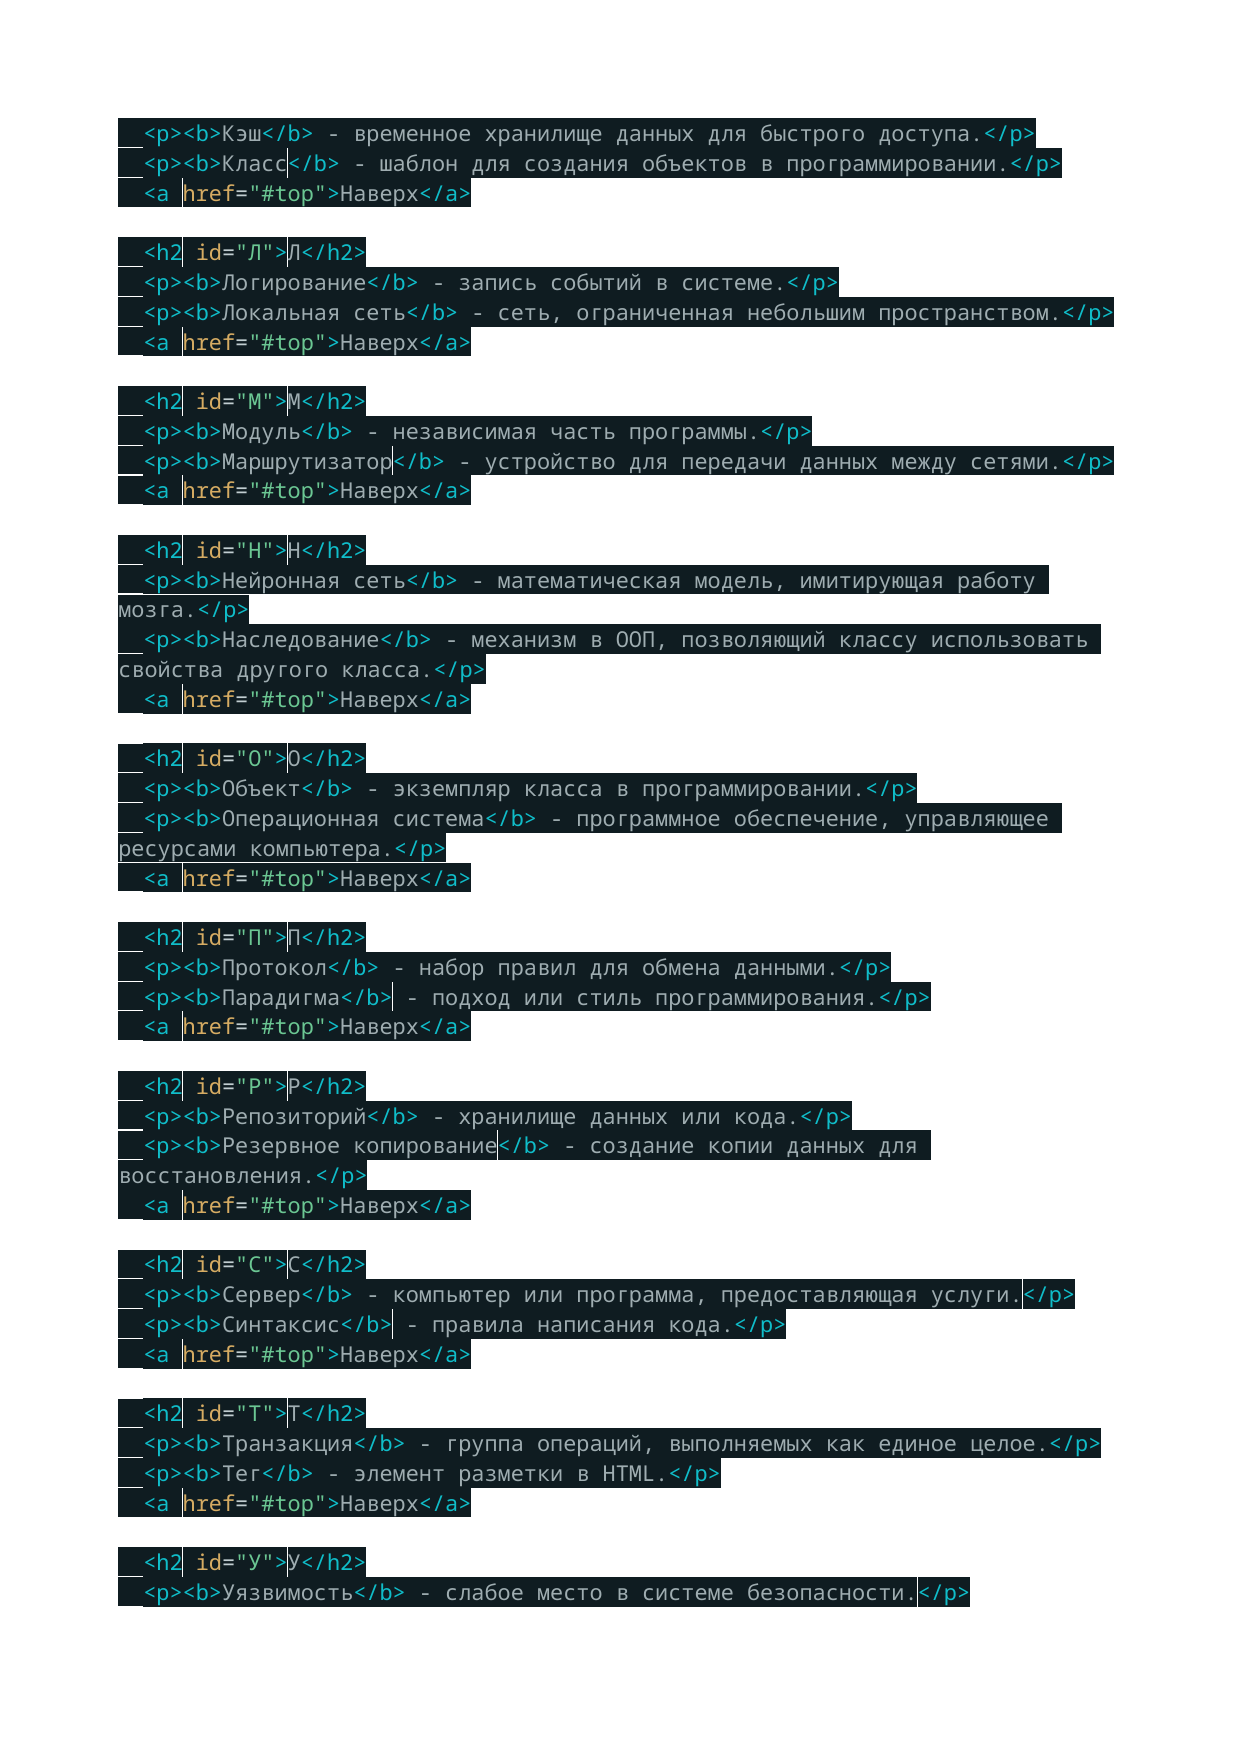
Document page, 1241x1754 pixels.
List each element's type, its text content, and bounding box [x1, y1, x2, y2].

text <h2 id="С">С</h2> [118, 1249, 1122, 1279]
text <p><b>Транзакция</b> - группа операций, выполняемых как единое целое.</p> [118, 1428, 1122, 1458]
text <p><b>Локальная сеть</b> - сеть, ограниченная небольшим пространством.</p> [118, 297, 1122, 327]
text <p><b>Модуль</b> - независимая часть программы.</p> [118, 416, 1122, 446]
text <a href="#top">Наверх</a> [118, 178, 1122, 207]
text <h2 id="О">О</h2> [118, 743, 1122, 773]
text <p><b>Операционная система</b> - программное обеспечение, управляющее ресурсами компьютера.</p> [118, 803, 1122, 862]
text <p><b>Тег</b> - элемент разметки в HTML.</p> [118, 1458, 1122, 1488]
text <a href="#top">Наверх</a> [118, 862, 1122, 892]
text <h2 id="Л">Л</h2> [118, 237, 1122, 267]
text <p><b>Наследование</b> - механизм в ООП, позволяющий классу использовать свойства другого класса.</p> [118, 624, 1122, 684]
text <p><b>Логирование</b> - запись событий в системе.</p> [118, 267, 1122, 297]
text <a href="#top">Наверх</a> [118, 475, 1122, 505]
text <p><b>Синтаксис</b> - правила написания кода.</p> [118, 1309, 1122, 1339]
text <h2 id="П">П</h2> [118, 922, 1122, 952]
text <p><b>Уязвимость</b> - слабое место в системе безопасности.</p> [118, 1577, 1122, 1607]
text <a href="#top">Наверх</a> [118, 1011, 1122, 1041]
text <a href="#top">Наверх</a> [118, 327, 1122, 356]
text <a href="#top">Наверх</a> [118, 684, 1122, 714]
text <p><b>Кэш</b> - временное хранилище данных для быстрого доступа.</p> [118, 118, 1122, 148]
text <p><b>Репозиторий</b> - хранилище данных или кода.</p> [118, 1101, 1122, 1130]
text <p><b>Маршрутизатор</b> - устройство для передачи данных между сетями.</p> [118, 446, 1122, 475]
text <p><b>Парадигма</b> - подход или стиль программирования.</p> [118, 982, 1122, 1011]
text <h2 id="Р">Р</h2> [118, 1071, 1122, 1101]
text <p><b>Класс</b> - шаблон для создания объектов в программировании.</p> [118, 148, 1122, 178]
text <p><b>Протокол</b> - набор правил для обмена данными.</p> [118, 952, 1122, 982]
text <a href="#top">Наверх</a> [118, 1190, 1122, 1220]
text <h2 id="Н">Н</h2> [118, 535, 1122, 565]
text <h2 id="У">У</h2> [118, 1547, 1122, 1577]
text <p><b>Резервное копирование</b> - создание копии данных для восстановления.</p> [118, 1130, 1122, 1190]
text <a href="#top">Наверх</a> [118, 1488, 1122, 1517]
text <h2 id="М">М</h2> [118, 386, 1122, 416]
text <p><b>Нейронная сеть</b> - математическая модель, имитирующая работу мозга.</p> [118, 565, 1122, 624]
text <h2 id="Т">Т</h2> [118, 1398, 1122, 1428]
text <p><b>Объект</b> - экземпляр класса в программировании.</p> [118, 773, 1122, 803]
text <p><b>Сервер</b> - компьютер или программа, предоставляющая услуги.</p> [118, 1279, 1122, 1309]
text <a href="#top">Наверх</a> [118, 1339, 1122, 1369]
